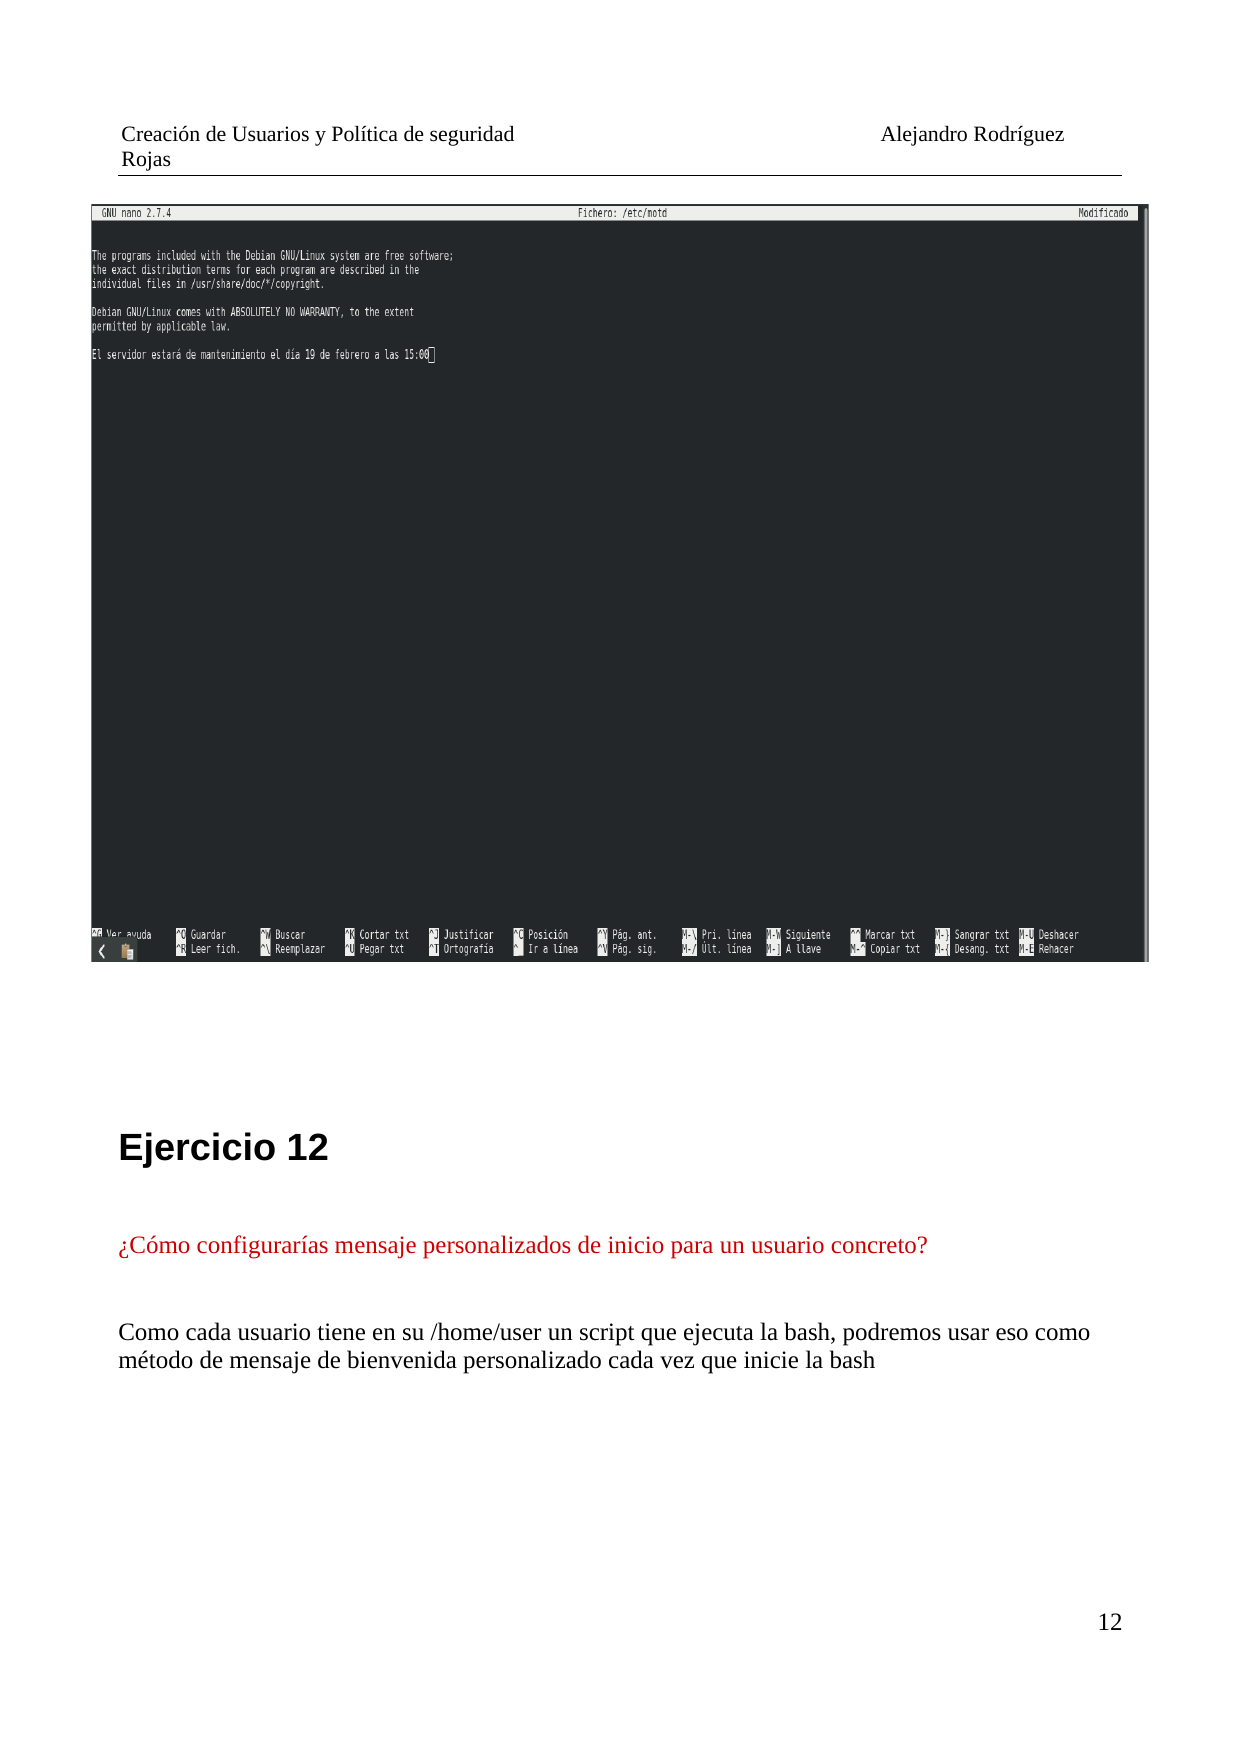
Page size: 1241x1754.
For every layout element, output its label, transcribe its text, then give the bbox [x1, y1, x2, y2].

picture [91, 204, 1149, 962]
subtitle Ejercicio 12 [118, 1125, 1122, 1169]
text Como cada usuario tiene en su /home/user un script que ejecuta la bash, podremos usar eso como método de mensaje de bienvenida personalizado cada vez que inicie la bash [118, 1317, 1122, 1374]
text ¿Cómo configurarías mensaje personalizados de inicio para un usuario concreto? [118, 1230, 1122, 1259]
